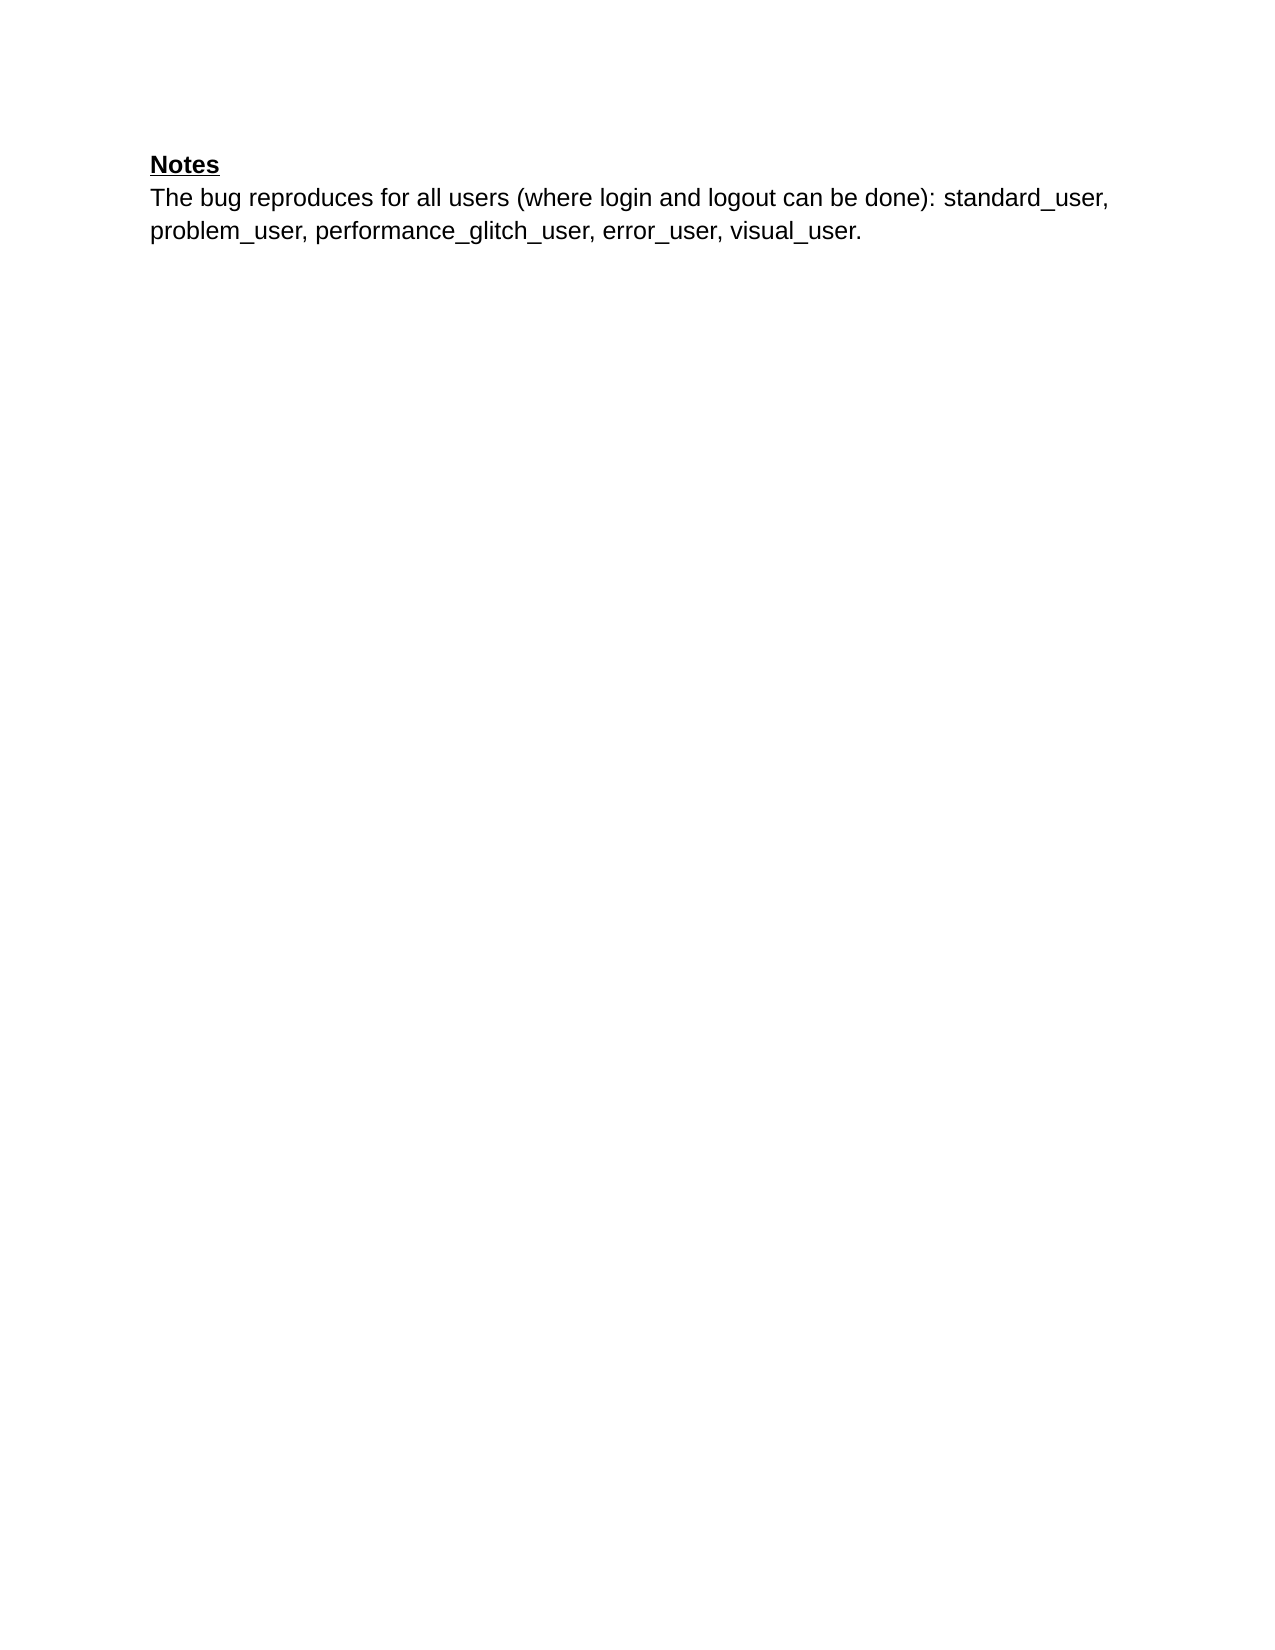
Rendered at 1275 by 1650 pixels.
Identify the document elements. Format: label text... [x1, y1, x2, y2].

text The bug reproduces for all users (where login and logout can be done): standard_user, problem_user, performance_glitch_user, error_user, visual_user. [150, 183, 1125, 245]
text Notes [150, 150, 1125, 179]
